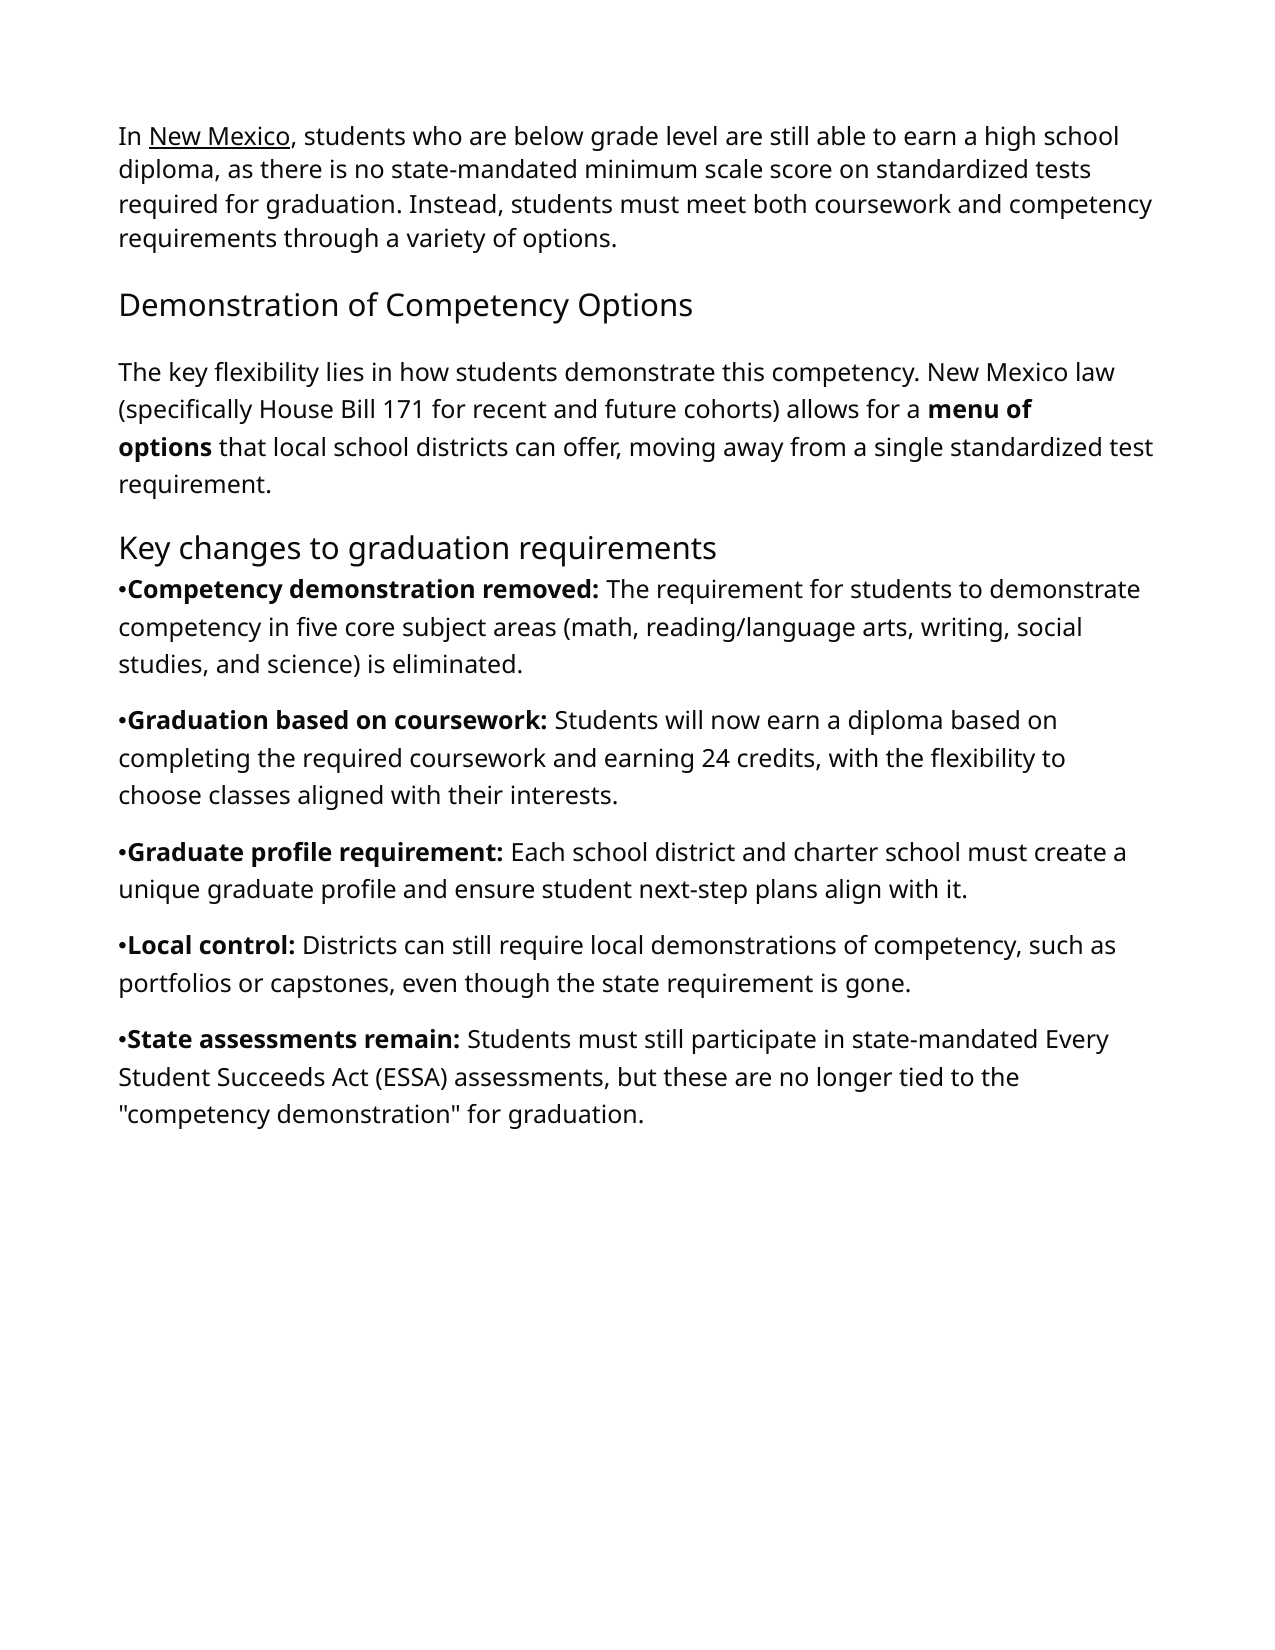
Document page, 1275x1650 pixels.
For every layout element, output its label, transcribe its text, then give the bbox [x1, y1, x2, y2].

list Local control: Districts can still require local demonstrations of competency, such as portfolios or capstones, even though the state requirement is gone. [118, 924, 1157, 999]
text The key flexibility lies in how students demonstrate this competency. New Mexico law (specifically House Bill 171 for recent and future cohorts) allows for a menu of options that local school districts can offer, moving away from a single standardized test requirement. [118, 351, 1157, 501]
list Graduation based on coursework: Students will now earn a diploma based on completing the required coursework and earning 24 credits, with the flexibility to choose classes aligned with their interests. [118, 699, 1157, 812]
text Demonstration of Competency Options [118, 283, 1157, 326]
text Key changes to graduation requirements [118, 526, 1157, 568]
list Graduate profile requirement: Each school district and charter school must create a unique graduate profile and ensure student next-step plans align with it. [118, 831, 1157, 906]
list Competency demonstration removed: The requirement for students to demonstrate competency in five core subject areas (math, reading/language arts, writing, social studies, and science) is eliminated. [118, 568, 1157, 681]
list State assessments remain: Students must still participate in state-mandated Every Student Succeeds Act (ESSA) assessments, but these are no longer tied to the "competency demonstration" for graduation. [118, 1018, 1157, 1131]
text In New Mexico, students who are below grade level are still able to earn a high school diploma, as there is no state-mandated minimum scale score on standardized tests required for graduation. Instead, students must meet both coursework and competency requirements through a variety of options. [118, 118, 1157, 254]
